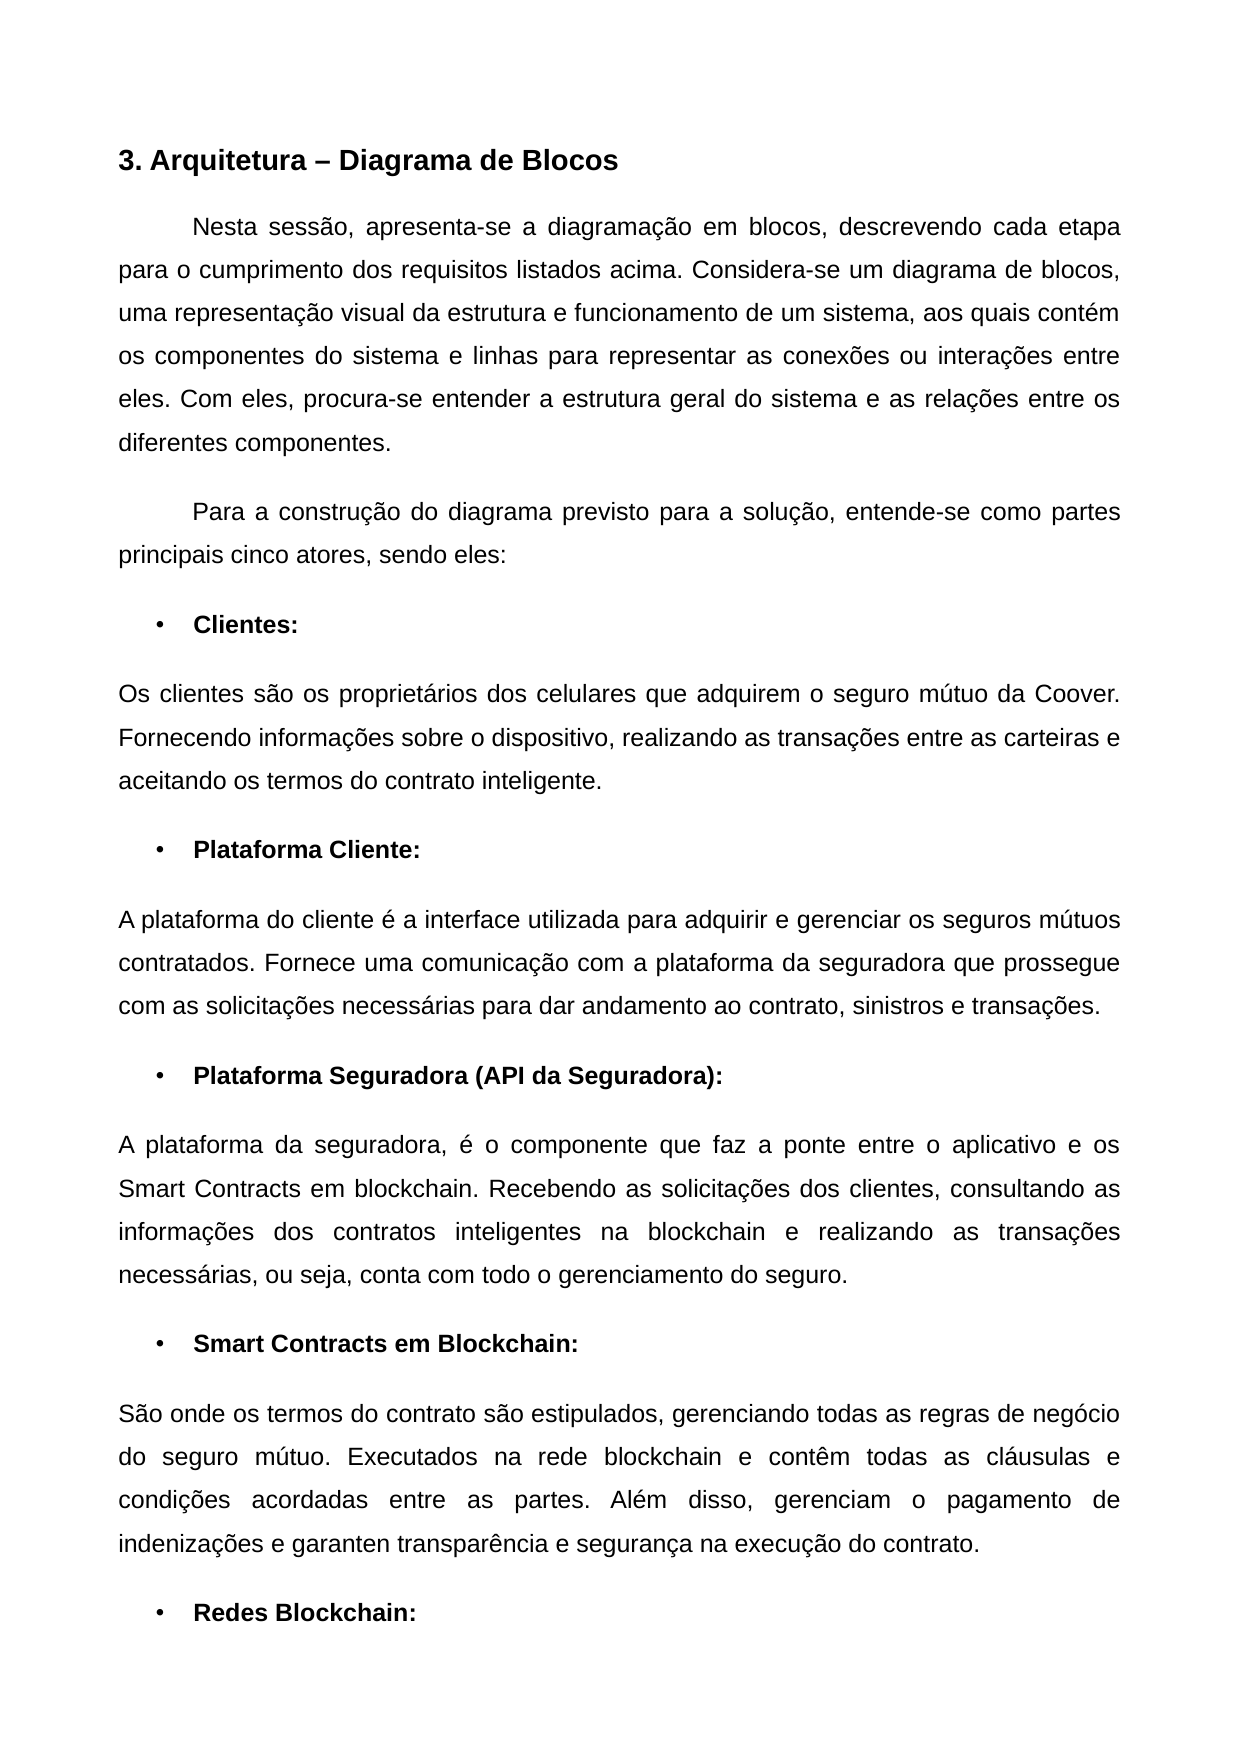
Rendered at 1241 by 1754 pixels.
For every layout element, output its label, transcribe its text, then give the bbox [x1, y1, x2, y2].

list Plataforma Cliente: [156, 835, 1122, 864]
text Os clientes são os proprietários dos celulares que adquirem o seguro mútuo da Coover. Fornecendo informações sobre o dispositivo, realizando as transações entre as carteiras e aceitando os termos do contrato inteligente. [118, 679, 1122, 794]
list Clientes: [156, 610, 1122, 639]
text A plataforma da seguradora, é o componente que faz a ponte entre o aplicativo e os Smart Contracts em blockchain. Recebendo as solicitações dos clientes, consultando as informações dos contratos inteligentes na blockchain e realizando as transações necessárias, ou seja, conta com todo o gerenciamento do seguro. [118, 1131, 1122, 1289]
text São onde os termos do contrato são estipulados, gerenciando todas as regras de negócio do seguro mútuo. Executados na rede blockchain e contêm todas as cláusulas e condições acordadas entre as partes. Além disso, gerenciam o pagamento de indenizações e garanten transparência e segurança na execução do contrato. [118, 1399, 1122, 1557]
list Redes Blockchain: [156, 1598, 1122, 1627]
list Plataforma Seguradora (API da Seguradora): [156, 1061, 1122, 1090]
list Smart Contracts em Blockchain: [156, 1329, 1122, 1358]
subtitle 3. Arquitetura – Diagrama de Blocos [118, 143, 1122, 177]
text A plataforma do cliente é a interface utilizada para adquirir e gerenciar os seguros mútuos contratados. Fornece uma comunicação com a plataforma da seguradora que prossegue com as solicitações necessárias para dar andamento ao contrato, sinistros e transações. [118, 905, 1122, 1020]
text Nesta sessão, apresenta-se a diagramação em blocos, descrevendo cada etapa para o cumprimento dos requisitos listados acima. Considera-se um diagrama de blocos, uma representação visual da estrutura e funcionamento de um sistema, aos quais contém os componentes do sistema e linhas para representar as conexões ou interações entre eles. Com eles, procura-se entender a estrutura geral do sistema e as relações entre os diferentes componentes. [118, 212, 1122, 456]
text Para a construção do diagrama previsto para a solução, entende-se como partes principais cinco atores, sendo eles: [118, 497, 1122, 569]
